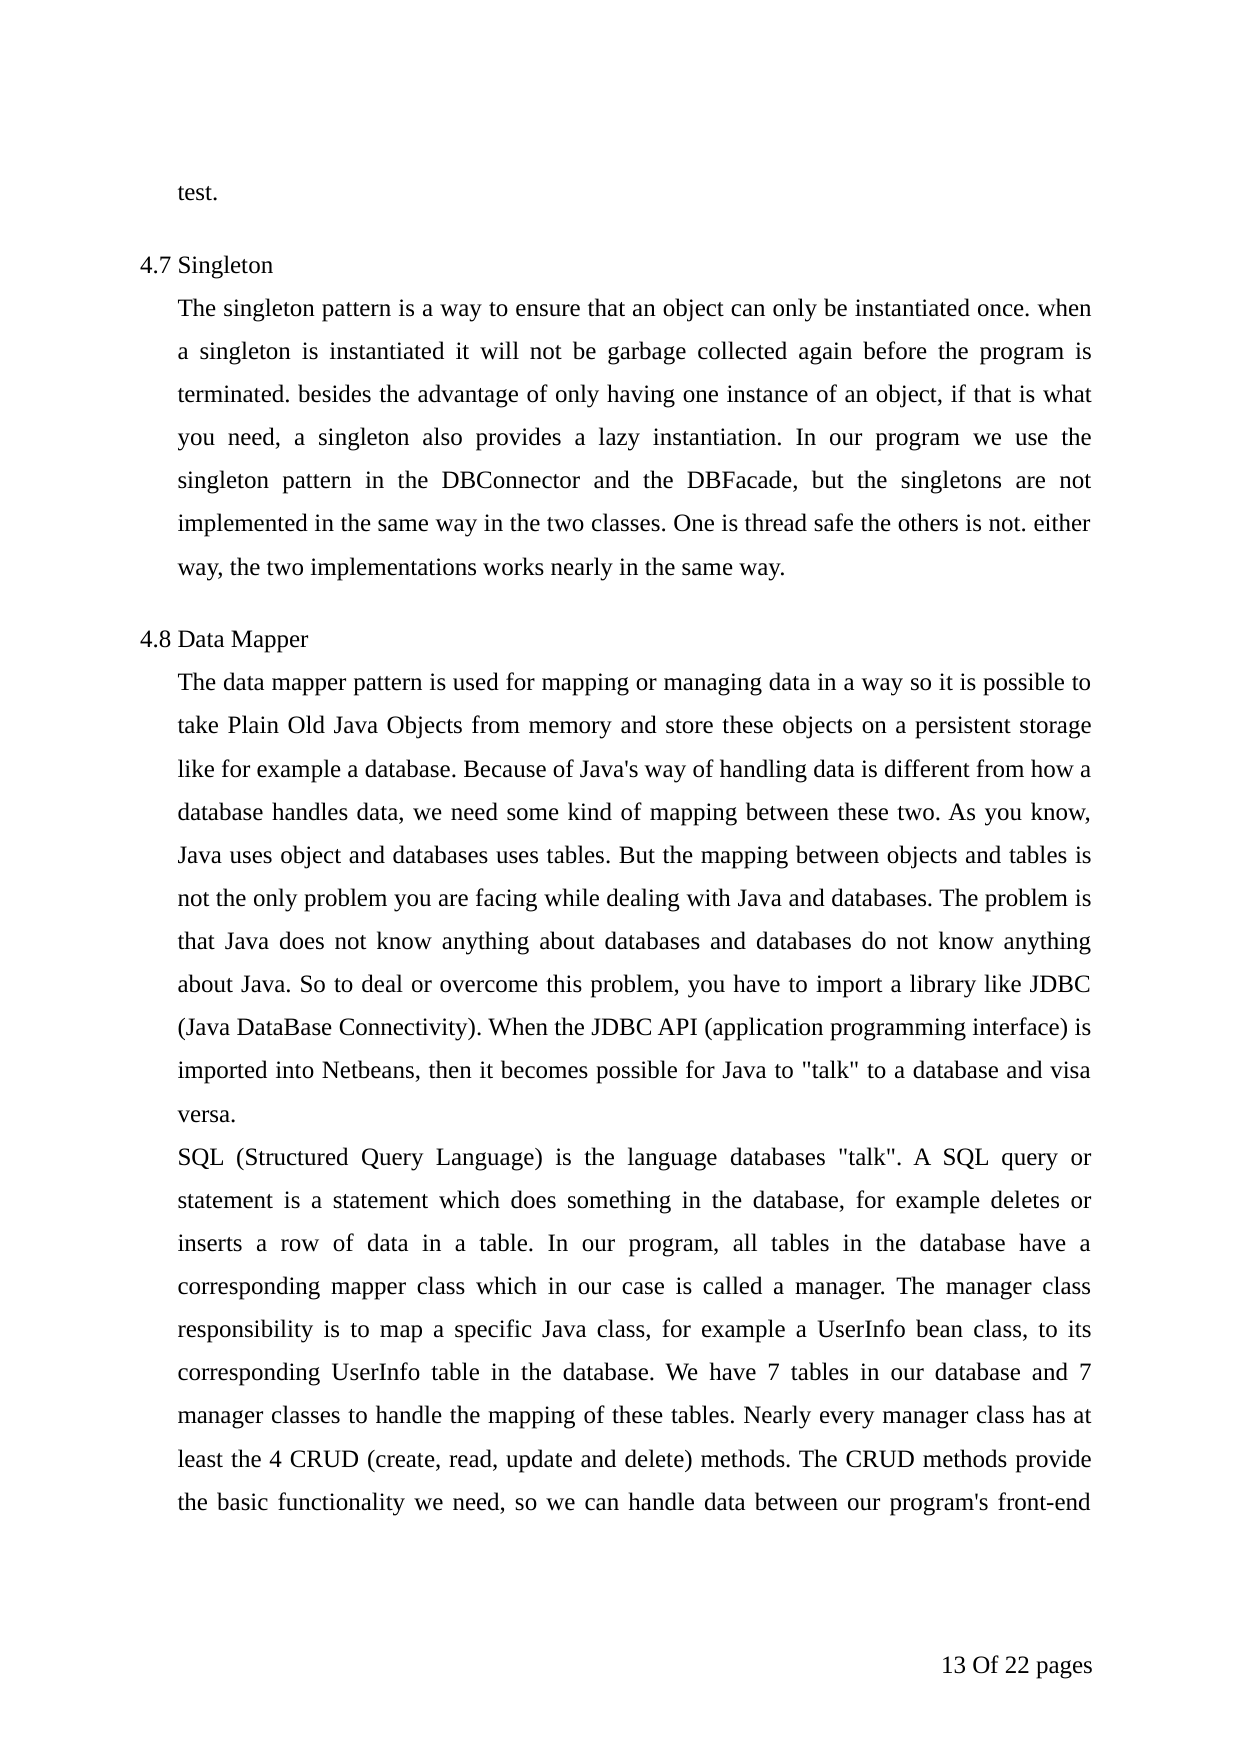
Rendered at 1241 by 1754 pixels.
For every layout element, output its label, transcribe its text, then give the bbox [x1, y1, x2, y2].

text The singleton pattern is a way to ensure that an object can only be instantiated once. when a singleton is instantiated it will not be garbage collected again before the program is terminated. besides the advantage of only having one instance of an object, if that is what you need, a singleton also provides a lazy instantiation. In our program we use the singleton pattern in the DBConnector and the DBFacade, but the singletons are not implemented in the same way in the two classes. One is thread safe the others is not. either way, the two implementations works nearly in the same way. [177, 293, 1093, 580]
text The data mapper pattern is used for mapping or managing data in a way so it is possible to take Plain Old Java Objects from memory and store these objects on a persistent storage like for example a database. Because of Java's way of handling data is different from how a database handles data, we need some kind of mapping between these two. As you know, Java uses object and databases uses tables. But the mapping between objects and tables is not the only problem you are facing while dealing with Java and databases. The problem is that Java does not know anything about databases and databases do not know anything about Java. So to deal or overcome this problem, you have to import a library like JDBC (Java DataBase Connectivity). When the JDBC API (application programming interface) is imported into Netbeans, then it becomes possible for Java to "talk" to a database and visa versa. [177, 667, 1093, 1127]
text test. [177, 177, 1093, 206]
text SQL (Structured Query Language) is the language databases "talk". A SQL query or statement is a statement which does something in the database, for example deletes or inserts a row of data in a table. In our program, all tables in the database have a corresponding mapper class which in our case is called a manager. The manager class responsibility is to map a specific Java class, for example a UserInfo bean class, to its corresponding UserInfo table in the database. We have 7 tables in our database and 7 manager classes to handle the mapping of these tables. Nearly every manager class has at least the 4 CRUD (create, read, update and delete) methods. The CRUD methods provide the basic functionality we need, so we can handle data between our program's front-end [177, 1142, 1093, 1516]
subtitle Data Mapper [177, 624, 1093, 653]
subtitle Singleton [177, 250, 1093, 278]
